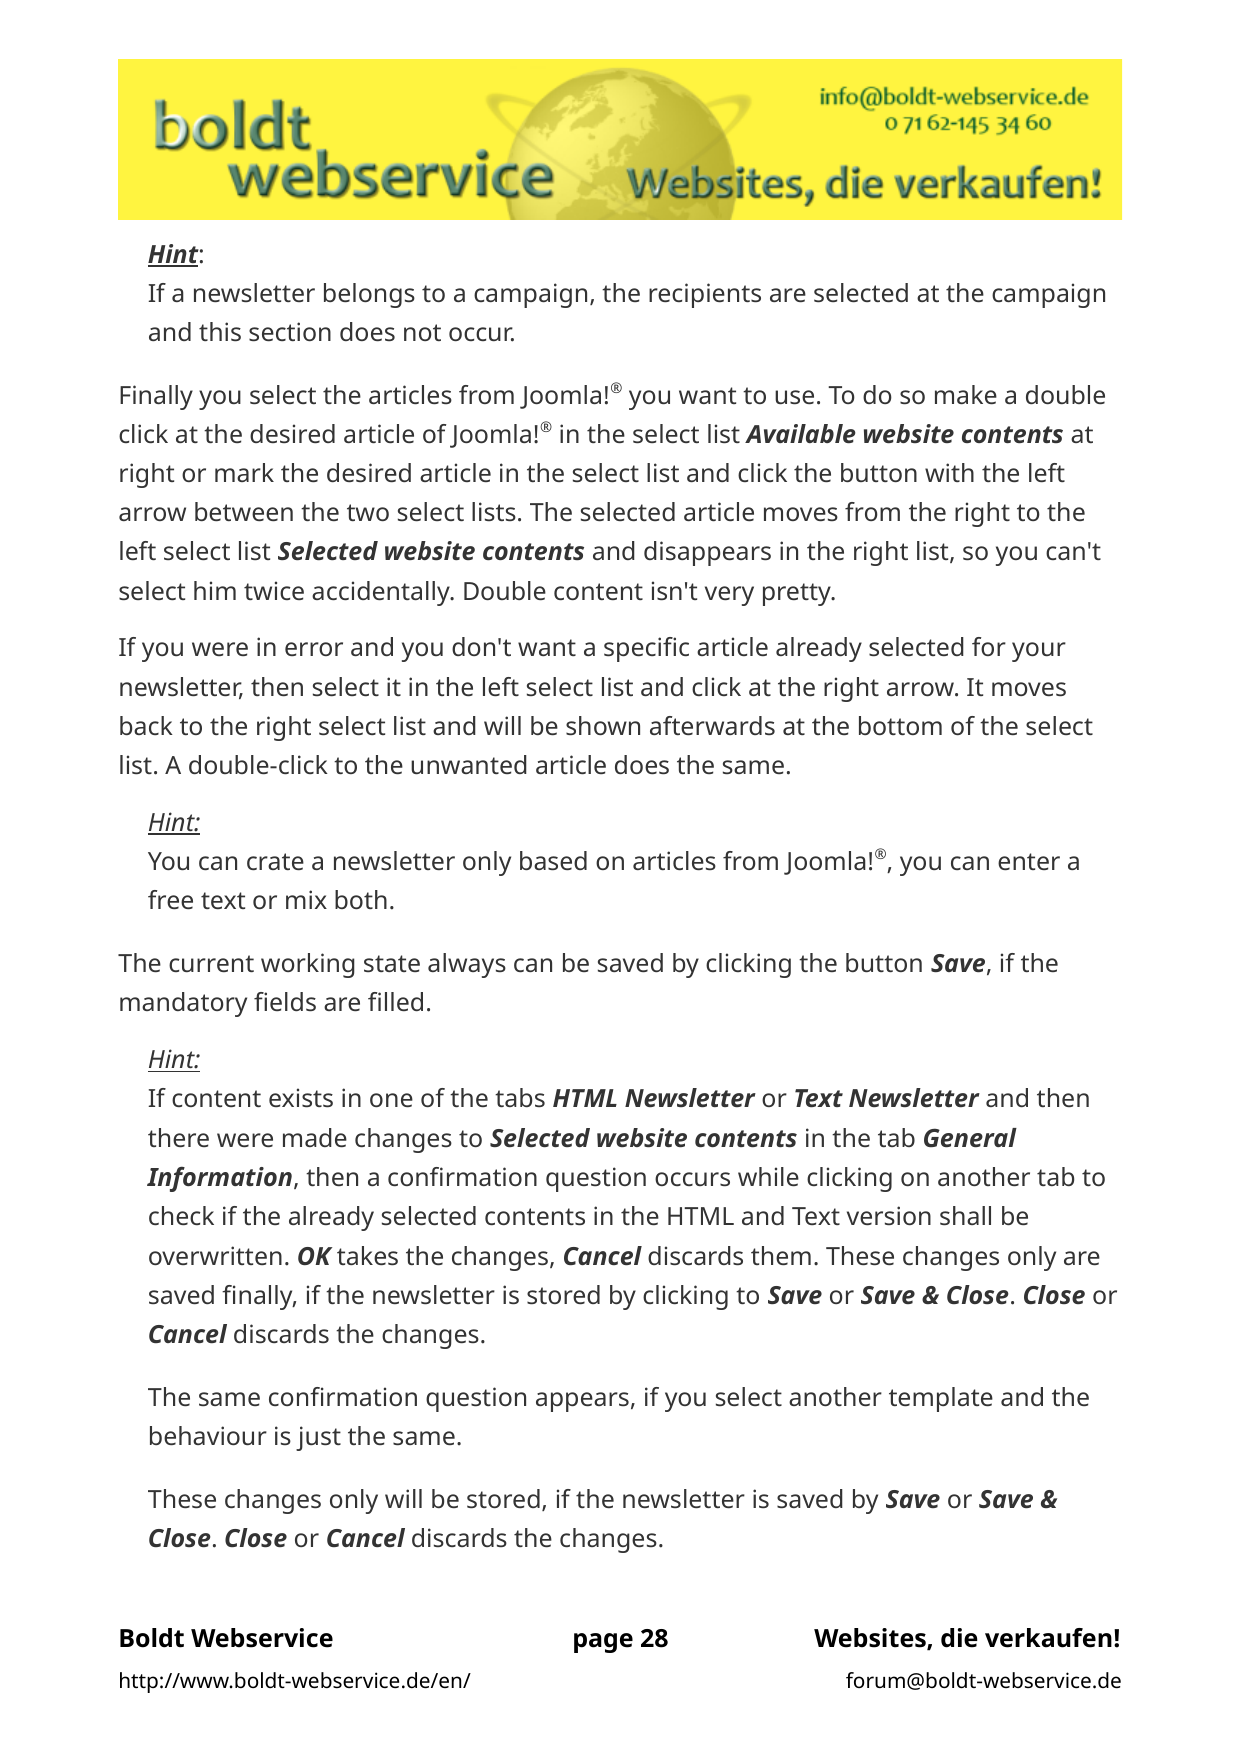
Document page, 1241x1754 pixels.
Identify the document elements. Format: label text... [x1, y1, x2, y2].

text These changes only will be stored, if the newsletter is saved by Save or Save & Close. Close or Cancel discards the changes. [148, 1481, 1122, 1554]
text The current working state always can be saved by clicking the button Save, if the mandatory fields are filled. [118, 946, 1122, 1019]
text Finally you select the articles from Joomla!® you want to use. To do so make a double click at the desired article of Joomla!® in the select list Available website contents at right or mark the desired article in the select list and click the button with the left arrow between the two select lists. The selected article moves from the right to the left select list Selected website contents and disappears in the right list, so you can't select him twice accidentally. Double content isn't very pretty. [118, 377, 1122, 607]
text If you were in error and you don't want a specific article already selected for your newsletter, then select it in the left select list and click at the right arrow. It moves back to the right select list and will be shown afterwards at the bottom of the select list. A double-click to the unwanted article does the same. [118, 630, 1122, 782]
text Hint: If a newsletter belongs to a campaign, the recipients are selected at the campaign and this section does not occur. [148, 236, 1122, 349]
text Hint: You can crate a newsletter only based on articles from Joomla!®, you can enter a free text or mix both. [148, 804, 1122, 917]
picture [118, 59, 1123, 220]
text The same confirmation question appears, if you select another template and the behaviour is just the same. [148, 1379, 1122, 1452]
text Hint: If content exists in one of the tabs HTML Newsletter or Text Newsletter and then there were made changes to Selected website contents in the tab General Information, then a confirmation question occurs while clicking on another tab to check if the already selected contents in the HTML and Text version shall be overwritten. OK takes the changes, Cancel discards them. These changes only are saved finally, if the newsletter is stored by clicking to Save or Save & Close. Close or Cancel discards the changes. [148, 1042, 1122, 1351]
